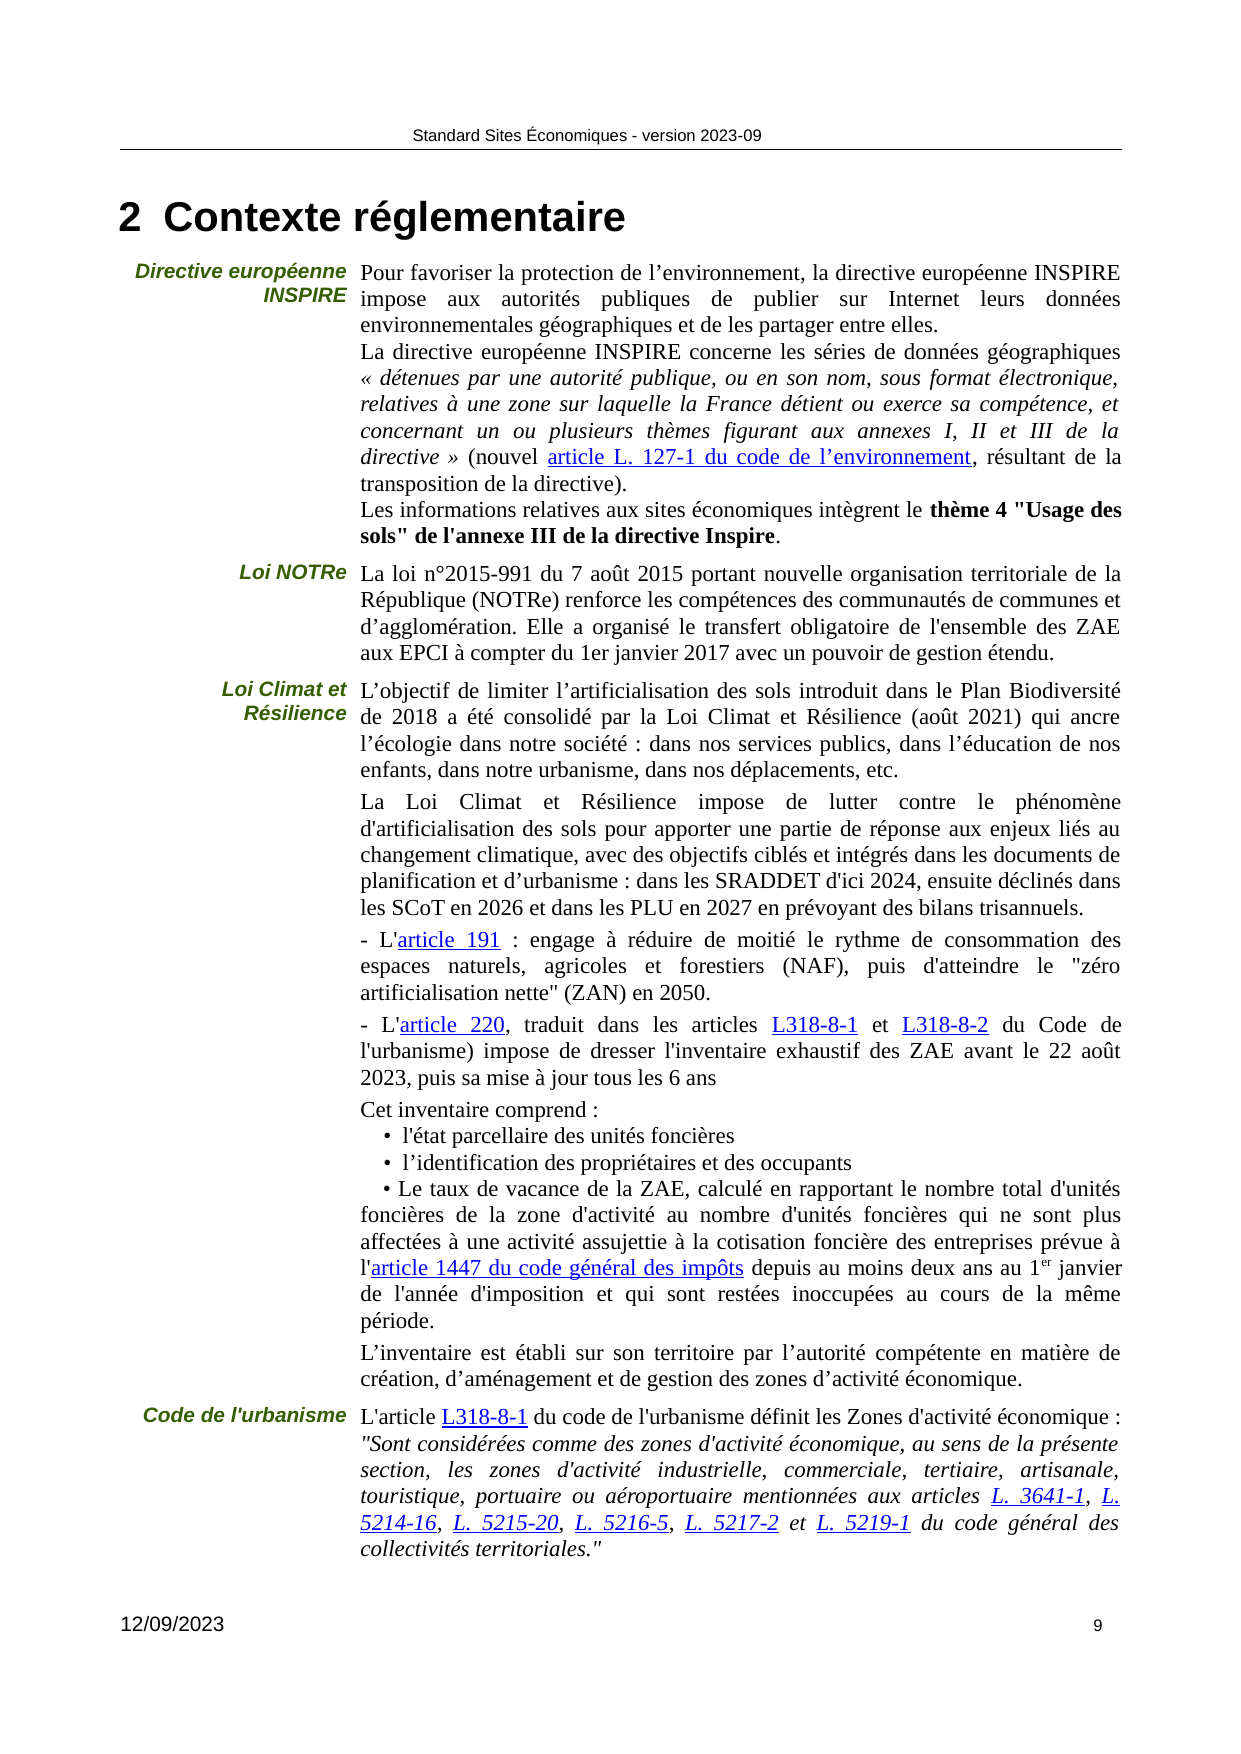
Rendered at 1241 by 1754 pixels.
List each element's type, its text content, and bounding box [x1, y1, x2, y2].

table_cell Loi NOTRe [118, 554, 354, 671]
table_header Directive européenne INSPIRE [118, 253, 354, 554]
table_cell Code de l'urbanisme [118, 1398, 354, 1567]
table_header Pour favoriser la protection de l’environnement, la directive européenne INSPIRE impose aux autorités publiques de publier sur Internet leurs données environnementales géographiques et de les partager entre elles. La directive européenne INSPIRE concerne les séries de données géographiques « détenues par une autorité publique, ou en son nom, sous format électronique, relatives à une zone sur laquelle la France détient ou exerce sa compétence, et concernant un ou plusieurs thèmes figurant aux annexes I, II et III de la directive » (nouvel article L. 127-1 du code de l’environnement, résultant de la transposition de la directive). Les informations relatives aux sites économiques intègrent le thème 4 "Usage des sols" de l'annexe III de la directive Inspire. [354, 253, 1122, 554]
table_cell Loi Climat et Résilience [118, 671, 354, 1398]
table_cell L’objectif de limiter l’artificialisation des sols introduit dans le Plan Biodiversité de 2018 a été consolidé par la Loi Climat et Résilience (août 2021) qui ancre l’écologie dans notre société : dans nos services publics, dans l’éducation de nos enfants, dans notre urbanisme, dans nos déplacements, etc. La Loi Climat et Résilience impose de lutter contre le phénomène d'artificialisation des sols pour apporter une partie de réponse aux enjeux liés au changement climatique, avec des objectifs ciblés et intégrés dans les documents de planification et d’urbanisme : dans les SRADDET d'ici 2024, ensuite déclinés dans les SCoT en 2026 et dans les PLU en 2027 en prévoyant des bilans trisannuels. - L'article 191 : engage à réduire de moitié le rythme de consommation des espaces naturels, agricoles et forestiers (NAF), puis d'atteindre le "zéro artificialisation nette" (ZAN) en 2050. - L'article 220, traduit dans les articles L318-8-1 et L318-8-2 du Code de l'urbanisme) impose de dresser l'inventaire exhaustif des ZAE avant le 22 août 2023, puis sa mise à jour tous les 6 ans Cet inventaire comprend : • l'état parcellaire des unités foncières • l’identification des propriétaires et des occupants • Le taux de vacance de la ZAE, calculé en rapportant le nombre total d'unités foncières de la zone d'activité au nombre d'unités foncières qui ne sont plus affectées à une activité assujettie à la cotisation foncière des entreprises prévue à l'article 1447 du code général des impôts depuis au moins deux ans au 1er janvier de l'année d'imposition et qui sont restées inoccupées au cours de la même période. L’inventaire est établi sur son territoire par l’autorité compétente en matière de création, d’aménagement et de gestion des zones d’activité économique. [354, 671, 1122, 1398]
table_cell La loi n°2015-991 du 7 août 2015 portant nouvelle organisation territoriale de la République (NOTRe) renforce les compétences des communautés de communes et d’agglomération. Elle a organisé le transfert obligatoire de l'ensemble des ZAE aux EPCI à compter du 1er janvier 2017 avec un pouvoir de gestion étendu. [354, 554, 1122, 671]
subtitle Contexte réglementaire [118, 193, 1122, 241]
table_cell L'article L318-8-1 du code de l'urbanisme définit les Zones d'activité économique : "Sont considérées comme des zones d'activité économique, au sens de la présente section, les zones d'activité industrielle, commerciale, tertiaire, artisanale, touristique, portuaire ou aéroportuaire mentionnées aux articles L. 3641-1, L. 5214-16, L. 5215-20, L. 5216-5, L. 5217-2 et L. 5219-1 du code général des collectivités territoriales." [354, 1398, 1122, 1567]
